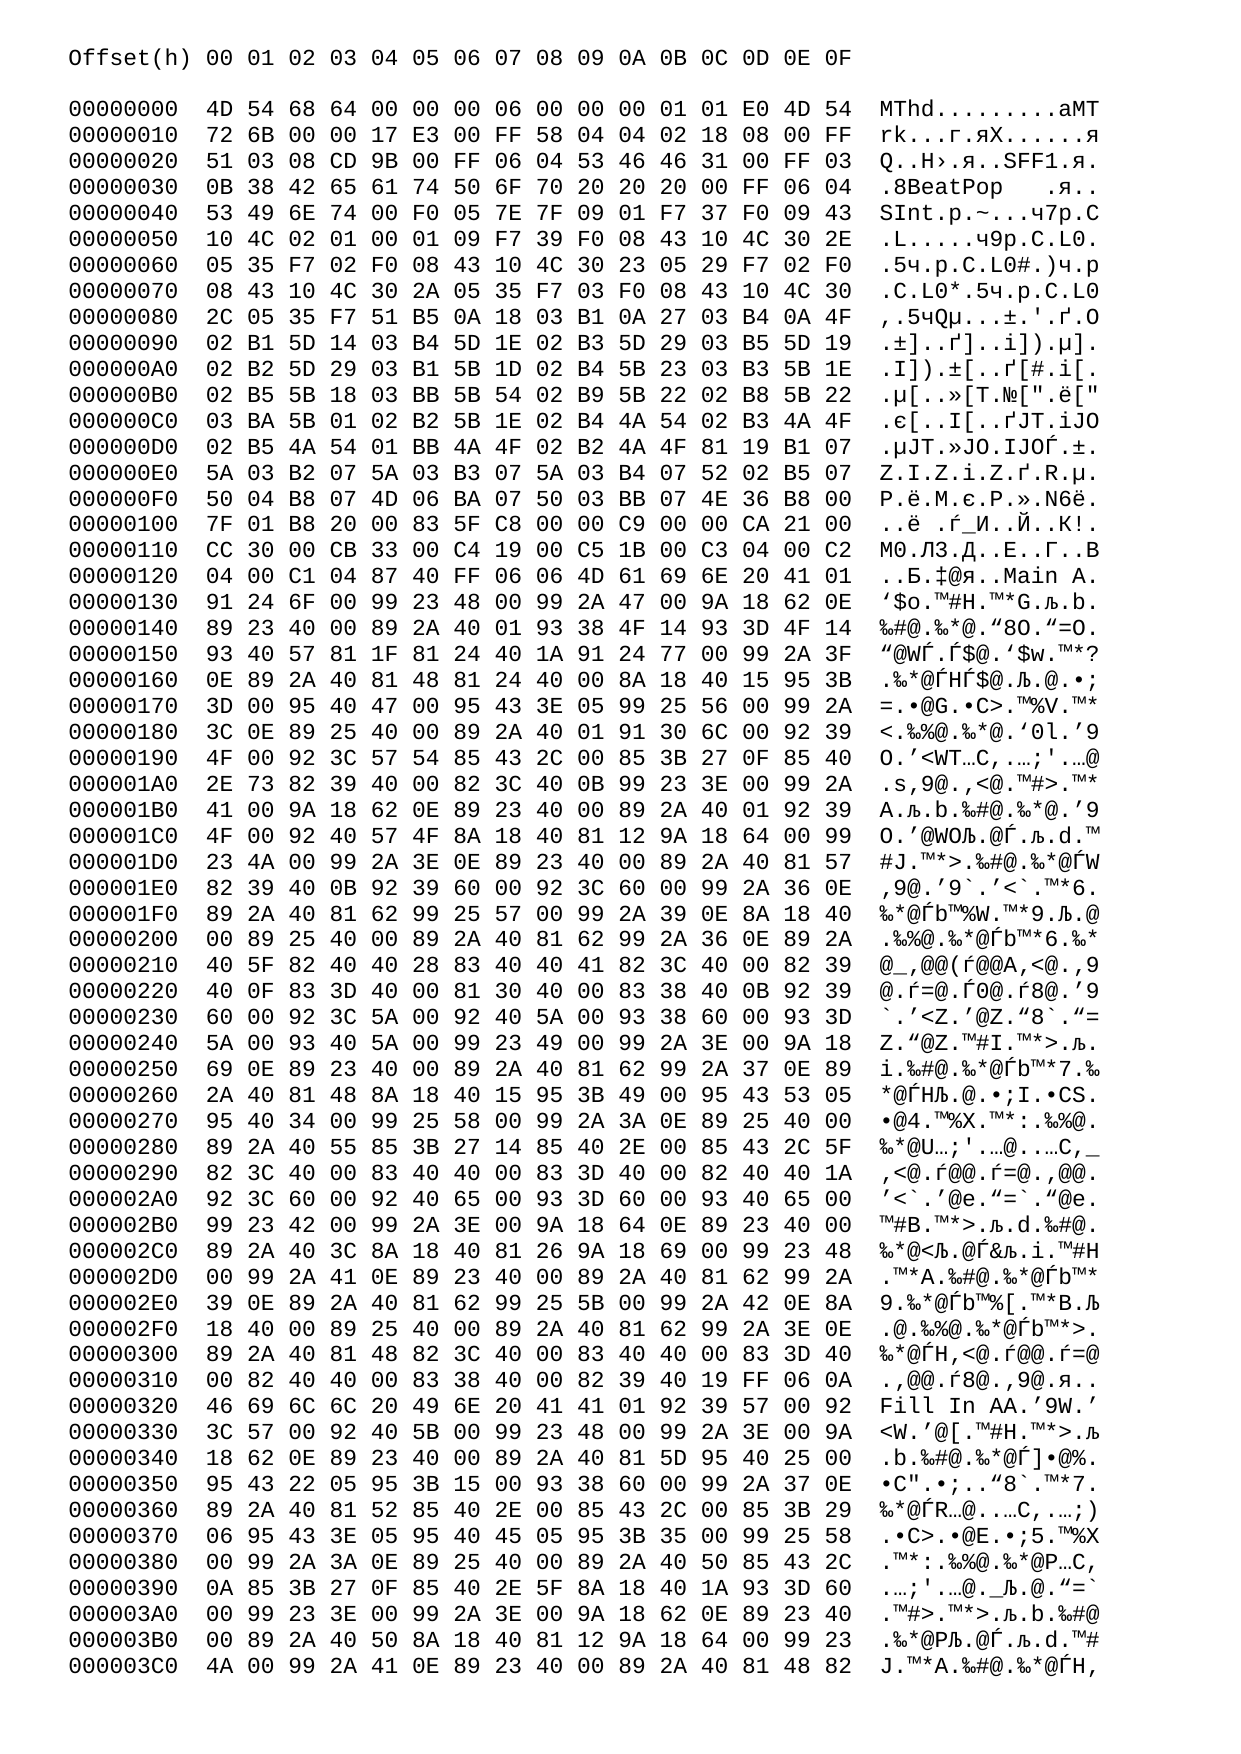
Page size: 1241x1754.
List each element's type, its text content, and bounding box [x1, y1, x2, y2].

text 000002B0 99 23 42 00 99 2A 3E 00 9A 18 64 0E 89 23 40 00 ™#B.™*>.љ.d.‰#@. [68, 1213, 1167, 1239]
text 000003B0 00 89 2A 40 50 8A 18 40 81 12 9A 18 64 00 99 23 .‰*@PЉ.@Ѓ.љ.d.™# [68, 1628, 1167, 1654]
text 00000220 40 0F 83 3D 40 00 81 30 40 00 83 38 40 0B 92 39 @.ѓ=@.Ѓ0@.ѓ8@.’9 [68, 980, 1167, 1006]
text 00000030 0B 38 42 65 61 74 50 6F 70 20 20 20 00 FF 06 04 .8BeatPop .я.. [68, 176, 1167, 202]
text 00000160 0E 89 2A 40 81 48 81 24 40 00 8A 18 40 15 95 3B .‰*@ЃHЃ$@.Љ.@.•; [68, 668, 1167, 694]
text 000002F0 18 40 00 89 25 40 00 89 2A 40 81 62 99 2A 3E 0E .@.‰%@.‰*@Ѓb™*>. [68, 1317, 1167, 1343]
text 000001C0 4F 00 92 40 57 4F 8A 18 40 81 12 9A 18 64 00 99 O.’@WOЉ.@Ѓ.љ.d.™ [68, 824, 1167, 850]
text 00000150 93 40 57 81 1F 81 24 40 1A 91 24 77 00 99 2A 3F “@WЃ.Ѓ$@.‘$w.™*? [68, 642, 1167, 668]
text 000000F0 50 04 B8 07 4D 06 BA 07 50 03 BB 07 4E 36 B8 00 P.ё.M.є.P.».N6ё. [68, 487, 1167, 513]
text 00000380 00 99 2A 3A 0E 89 25 40 00 89 2A 40 50 85 43 2C .™*:.‰%@.‰*@P…C, [68, 1550, 1167, 1576]
text 00000020 51 03 08 CD 9B 00 FF 06 04 53 46 46 31 00 FF 03 Q..Н›.я..SFF1.я. [68, 150, 1167, 176]
text 00000170 3D 00 95 40 47 00 95 43 3E 05 99 25 56 00 99 2A =.•@G.•C>.™%V.™* [68, 694, 1167, 720]
text 000001B0 41 00 9A 18 62 0E 89 23 40 00 89 2A 40 01 92 39 A.љ.b.‰#@.‰*@.’9 [68, 798, 1167, 824]
text 00000210 40 5F 82 40 40 28 83 40 40 41 82 3C 40 00 82 39 @_‚@@(ѓ@@A‚<@.‚9 [68, 954, 1167, 980]
text 00000310 00 82 40 40 00 83 38 40 00 82 39 40 19 FF 06 0A .‚@@.ѓ8@.‚9@.я.. [68, 1369, 1167, 1395]
text 00000230 60 00 92 3C 5A 00 92 40 5A 00 93 38 60 00 93 3D `.’<Z.’@Z.“8`.“= [68, 1006, 1167, 1032]
text 00000060 05 35 F7 02 F0 08 43 10 4C 30 23 05 29 F7 02 F0 .5ч.р.C.L0#.)ч.р [68, 253, 1167, 279]
text 00000120 04 00 C1 04 87 40 FF 06 06 4D 61 69 6E 20 41 01 ..Б.‡@я..Main A. [68, 565, 1167, 591]
text 000003C0 4A 00 99 2A 41 0E 89 23 40 00 89 2A 40 81 48 82 J.™*A.‰#@.‰*@ЃH‚ [68, 1654, 1167, 1680]
text 00000290 82 3C 40 00 83 40 40 00 83 3D 40 00 82 40 40 1A ‚<@.ѓ@@.ѓ=@.‚@@. [68, 1161, 1167, 1187]
text 00000100 7F 01 B8 20 00 83 5F C8 00 00 C9 00 00 CA 21 00 ..ё .ѓ_И..Й..К!. [68, 513, 1167, 539]
text 00000300 89 2A 40 81 48 82 3C 40 00 83 40 40 00 83 3D 40 ‰*@ЃH‚<@.ѓ@@.ѓ=@ [68, 1343, 1167, 1369]
text 00000110 CC 30 00 CB 33 00 C4 19 00 C5 1B 00 C3 04 00 C2 М0.Л3.Д..Е..Г..В [68, 539, 1167, 565]
text 00000280 89 2A 40 55 85 3B 27 14 85 40 2E 00 85 43 2C 5F ‰*@U…;'.…@..…C,_ [68, 1135, 1167, 1161]
text 00000350 95 43 22 05 95 3B 15 00 93 38 60 00 99 2A 37 0E •C".•;..“8`.™*7. [68, 1472, 1167, 1498]
text 00000200 00 89 25 40 00 89 2A 40 81 62 99 2A 36 0E 89 2A .‰%@.‰*@Ѓb™*6.‰* [68, 928, 1167, 954]
text 00000010 72 6B 00 00 17 E3 00 FF 58 04 04 02 18 08 00 FF rk...г.яX......я [68, 124, 1167, 150]
text 000002D0 00 99 2A 41 0E 89 23 40 00 89 2A 40 81 62 99 2A .™*A.‰#@.‰*@Ѓb™* [68, 1265, 1167, 1291]
text 000000A0 02 B2 5D 29 03 B1 5B 1D 02 B4 5B 23 03 B3 5B 1E .І]).±[..ґ[#.і[. [68, 357, 1167, 383]
text 00000080 2C 05 35 F7 51 B5 0A 18 03 B1 0A 27 03 B4 0A 4F ,.5чQµ...±.'.ґ.O [68, 305, 1167, 331]
text 00000370 06 95 43 3E 05 95 40 45 05 95 3B 35 00 99 25 58 .•C>.•@E.•;5.™%X [68, 1524, 1167, 1550]
text 000001D0 23 4A 00 99 2A 3E 0E 89 23 40 00 89 2A 40 81 57 #J.™*>.‰#@.‰*@ЃW [68, 850, 1167, 876]
text 000001E0 82 39 40 0B 92 39 60 00 92 3C 60 00 99 2A 36 0E ‚9@.’9`.’<`.™*6. [68, 876, 1167, 902]
text 00000000 4D 54 68 64 00 00 00 06 00 00 00 01 01 E0 4D 54 MThd.........аMT [68, 98, 1167, 124]
text 00000140 89 23 40 00 89 2A 40 01 93 38 4F 14 93 3D 4F 14 ‰#@.‰*@.“8O.“=O. [68, 617, 1167, 642]
text 00000130 91 24 6F 00 99 23 48 00 99 2A 47 00 9A 18 62 0E ‘$o.™#H.™*G.љ.b. [68, 591, 1167, 617]
text 000002A0 92 3C 60 00 92 40 65 00 93 3D 60 00 93 40 65 00 ’<`.’@e.“=`.“@e. [68, 1187, 1167, 1213]
text 00000240 5A 00 93 40 5A 00 99 23 49 00 99 2A 3E 00 9A 18 Z.“@Z.™#I.™*>.љ. [68, 1032, 1167, 1057]
text 00000320 46 69 6C 6C 20 49 6E 20 41 41 01 92 39 57 00 92 Fill In AA.’9W.’ [68, 1395, 1167, 1421]
text 00000250 69 0E 89 23 40 00 89 2A 40 81 62 99 2A 37 0E 89 i.‰#@.‰*@Ѓb™*7.‰ [68, 1057, 1167, 1083]
text 000001F0 89 2A 40 81 62 99 25 57 00 99 2A 39 0E 8A 18 40 ‰*@Ѓb™%W.™*9.Љ.@ [68, 902, 1167, 928]
text 00000390 0A 85 3B 27 0F 85 40 2E 5F 8A 18 40 1A 93 3D 60 .…;'.…@._Љ.@.“=` [68, 1576, 1167, 1602]
text 000000C0 03 BA 5B 01 02 B2 5B 1E 02 B4 4A 54 02 B3 4A 4F .є[..І[..ґJT.іJO [68, 409, 1167, 435]
text 00000270 95 40 34 00 99 25 58 00 99 2A 3A 0E 89 25 40 00 •@4.™%X.™*:.‰%@. [68, 1109, 1167, 1135]
text 000000D0 02 B5 4A 54 01 BB 4A 4F 02 B2 4A 4F 81 19 B1 07 .µJT.»JO.ІJOЃ.±. [68, 435, 1167, 461]
text 000002E0 39 0E 89 2A 40 81 62 99 25 5B 00 99 2A 42 0E 8A 9.‰*@Ѓb™%[.™*B.Љ [68, 1291, 1167, 1317]
text 00000040 53 49 6E 74 00 F0 05 7E 7F 09 01 F7 37 F0 09 43 SInt.р.~...ч7р.C [68, 202, 1167, 227]
text 00000260 2A 40 81 48 8A 18 40 15 95 3B 49 00 95 43 53 05 *@ЃHЉ.@.•;I.•CS. [68, 1083, 1167, 1109]
text 000001A0 2E 73 82 39 40 00 82 3C 40 0B 99 23 3E 00 99 2A .s‚9@.‚<@.™#>.™* [68, 772, 1167, 798]
text 000002C0 89 2A 40 3C 8A 18 40 81 26 9A 18 69 00 99 23 48 ‰*@<Љ.@Ѓ&љ.i.™#H [68, 1239, 1167, 1265]
text 00000360 89 2A 40 81 52 85 40 2E 00 85 43 2C 00 85 3B 29 ‰*@ЃR…@..…C,.…;) [68, 1498, 1167, 1524]
text 00000330 3C 57 00 92 40 5B 00 99 23 48 00 99 2A 3E 00 9A <W.’@[.™#H.™*>.љ [68, 1421, 1167, 1447]
text 00000190 4F 00 92 3C 57 54 85 43 2C 00 85 3B 27 0F 85 40 O.’<WT…C,.…;'.…@ [68, 746, 1167, 772]
text 00000340 18 62 0E 89 23 40 00 89 2A 40 81 5D 95 40 25 00 .b.‰#@.‰*@Ѓ]•@%. [68, 1447, 1167, 1472]
text Offset(h) 00 01 02 03 04 05 06 07 08 09 0A 0B 0C 0D 0E 0F [68, 46, 1167, 72]
text 000000B0 02 B5 5B 18 03 BB 5B 54 02 B9 5B 22 02 B8 5B 22 .µ[..»[T.№[".ё[" [68, 383, 1167, 409]
text 00000050 10 4C 02 01 00 01 09 F7 39 F0 08 43 10 4C 30 2E .L.....ч9р.C.L0. [68, 227, 1167, 253]
text 00000070 08 43 10 4C 30 2A 05 35 F7 03 F0 08 43 10 4C 30 .C.L0*.5ч.р.C.L0 [68, 279, 1167, 305]
text 00000090 02 B1 5D 14 03 B4 5D 1E 02 B3 5D 29 03 B5 5D 19 .±]..ґ]..і]).µ]. [68, 331, 1167, 357]
text 000000E0 5A 03 B2 07 5A 03 B3 07 5A 03 B4 07 52 02 B5 07 Z.І.Z.і.Z.ґ.R.µ. [68, 461, 1167, 487]
text 000003A0 00 99 23 3E 00 99 2A 3E 00 9A 18 62 0E 89 23 40 .™#>.™*>.љ.b.‰#@ [68, 1602, 1167, 1628]
text 00000180 3C 0E 89 25 40 00 89 2A 40 01 91 30 6C 00 92 39 <.‰%@.‰*@.‘0l.’9 [68, 720, 1167, 746]
